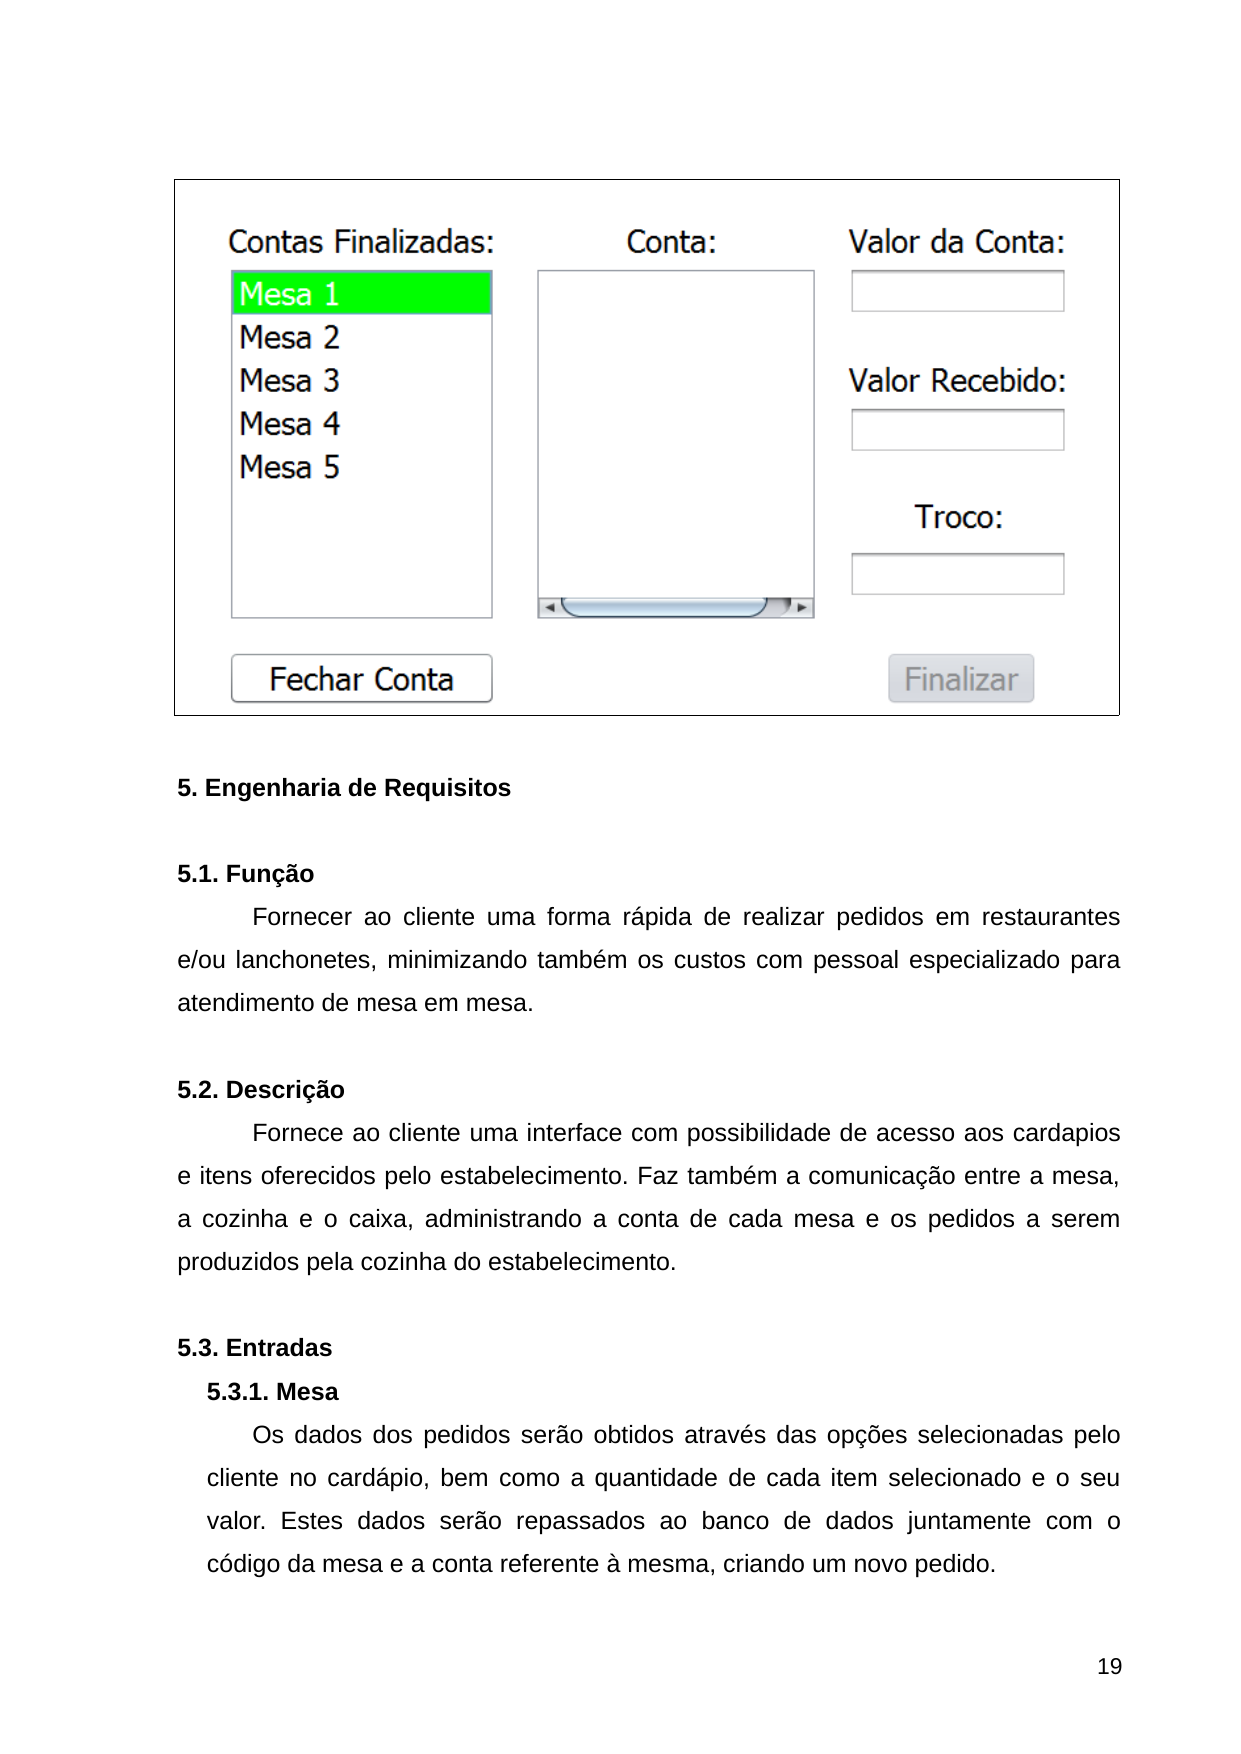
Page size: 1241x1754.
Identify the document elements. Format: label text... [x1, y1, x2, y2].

text Fornece ao cliente uma interface com possibilidade de acesso aos cardapios e itens oferecidos pelo estabelecimento. Faz também a comunicação entre a mesa, a cozinha e o caixa, administrando a conta de cada mesa e os pedidos a serem produzidos pela cozinha do estabelecimento. [177, 1118, 1122, 1276]
text 5. Engenharia de Requisitos [177, 773, 1122, 802]
text Fornecer ao cliente uma forma rápida de realizar pedidos em restaurantes e/ou lanchonetes, minimizando também os custos com pessoal especializado para atendimento de mesa em mesa. [177, 902, 1122, 1017]
text Os dados dos pedidos serão obtidos através das opções selecionadas pelo cliente no cardápio, bem como a quantidade de cada item selecionado e o seu valor. Estes dados serão repassados ao banco de dados juntamente com o código da mesa e a conta referente à mesma, criando um novo pedido. [207, 1420, 1122, 1578]
text 5.2. Descrição [177, 1075, 1122, 1103]
text 5.3. Entradas [177, 1333, 1122, 1362]
picture [176, 181, 1116, 713]
text 5.1. Função [177, 859, 1122, 888]
text 5.3.1. Mesa [207, 1377, 1122, 1405]
